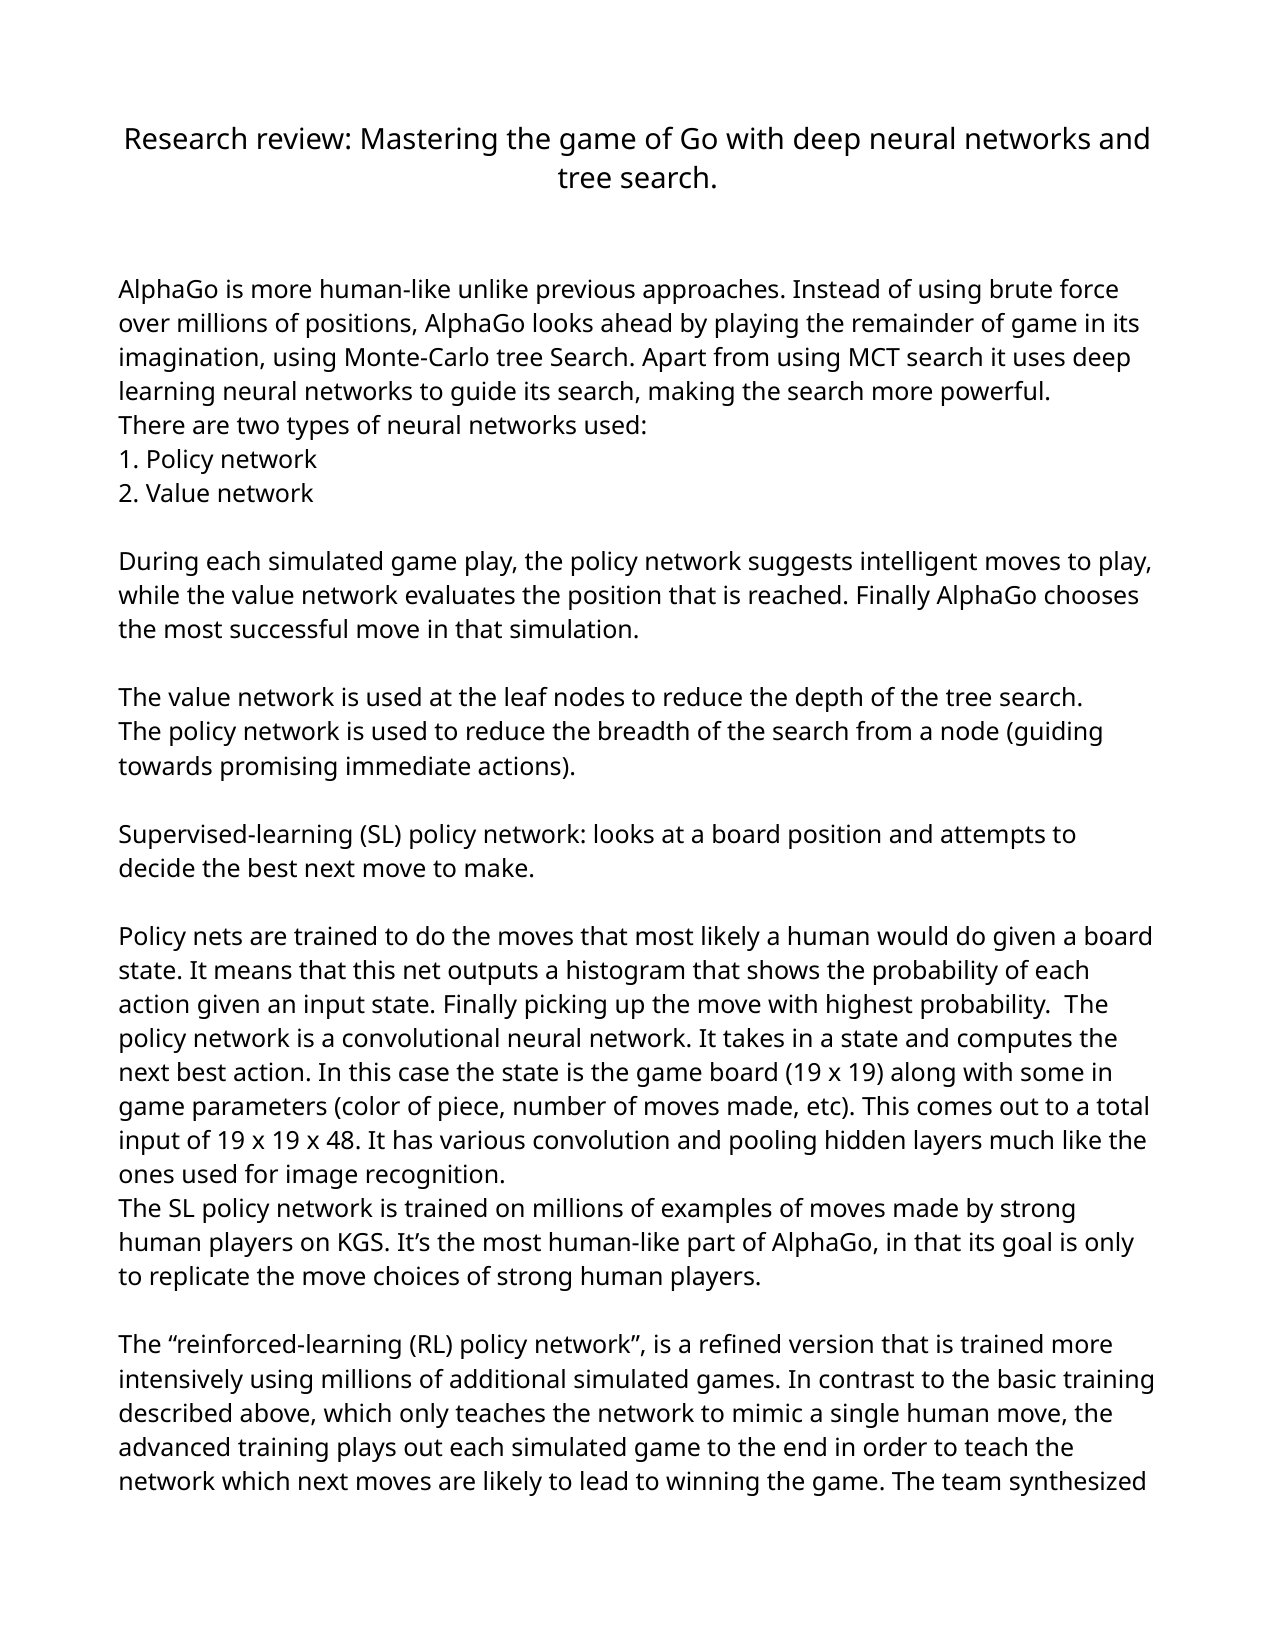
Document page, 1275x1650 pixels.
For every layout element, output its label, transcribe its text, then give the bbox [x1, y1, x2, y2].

text 2. Value network [118, 476, 1157, 510]
text The value network is used at the leaf nodes to reduce the depth of the tree search. [118, 680, 1157, 714]
text 1. Policy network [118, 442, 1157, 476]
text During each simulated game play, the policy network suggests intelligent moves to play, while the value network evaluates the position that is reached. Finally AlphaGo chooses the most successful move in that simulation. [118, 544, 1157, 646]
text The policy network is used to reduce the breadth of the search from a node (guiding towards promising immediate actions). [118, 714, 1157, 782]
text AlphaGo is more human-like unlike previous approaches. Instead of using brute force over millions of positions, AlphaGo looks ahead by playing the remainder of game in its imagination, using Monte-Carlo tree Search. Apart from using MCT search it uses deep learning neural networks to guide its search, making the search more powerful. [118, 271, 1157, 407]
text The “reinforced-learning (RL) policy network”, is a refined version that is trained more intensively using millions of additional simulated games. In contrast to the basic training described above, which only teaches the network to mimic a single human move, the advanced training plays out each simulated game to the end in order to teach the network which next moves are likely to lead to winning the game. The team synthesized [118, 1327, 1157, 1497]
text There are two types of neural networks used: [118, 407, 1157, 442]
text Supervised-learning (SL) policy network: looks at a board position and attempts to decide the best next move to make. [118, 816, 1157, 884]
text Policy nets are trained to do the moves that most likely a human would do given a board state. It means that this net outputs a histogram that shows the probability of each action given an input state. Finally picking up the move with highest probability. The policy network is a convolutional neural network. It takes in a state and computes the next best action. In this case the state is the game board (19 x 19) along with some in game parameters (color of piece, number of moves made, etc). This comes out to a total input of 19 x 19 x 48. It has various convolution and pooling hidden layers much like the ones used for image recognition. [118, 918, 1157, 1191]
text The SL policy network is trained on millions of examples of moves made by strong human players on KGS. It’s the most human-like part of AlphaGo, in that its goal is only to replicate the move choices of strong human players. [118, 1191, 1157, 1293]
text Research review: Mastering the game of Go with deep neural networks and tree search. [118, 118, 1157, 197]
